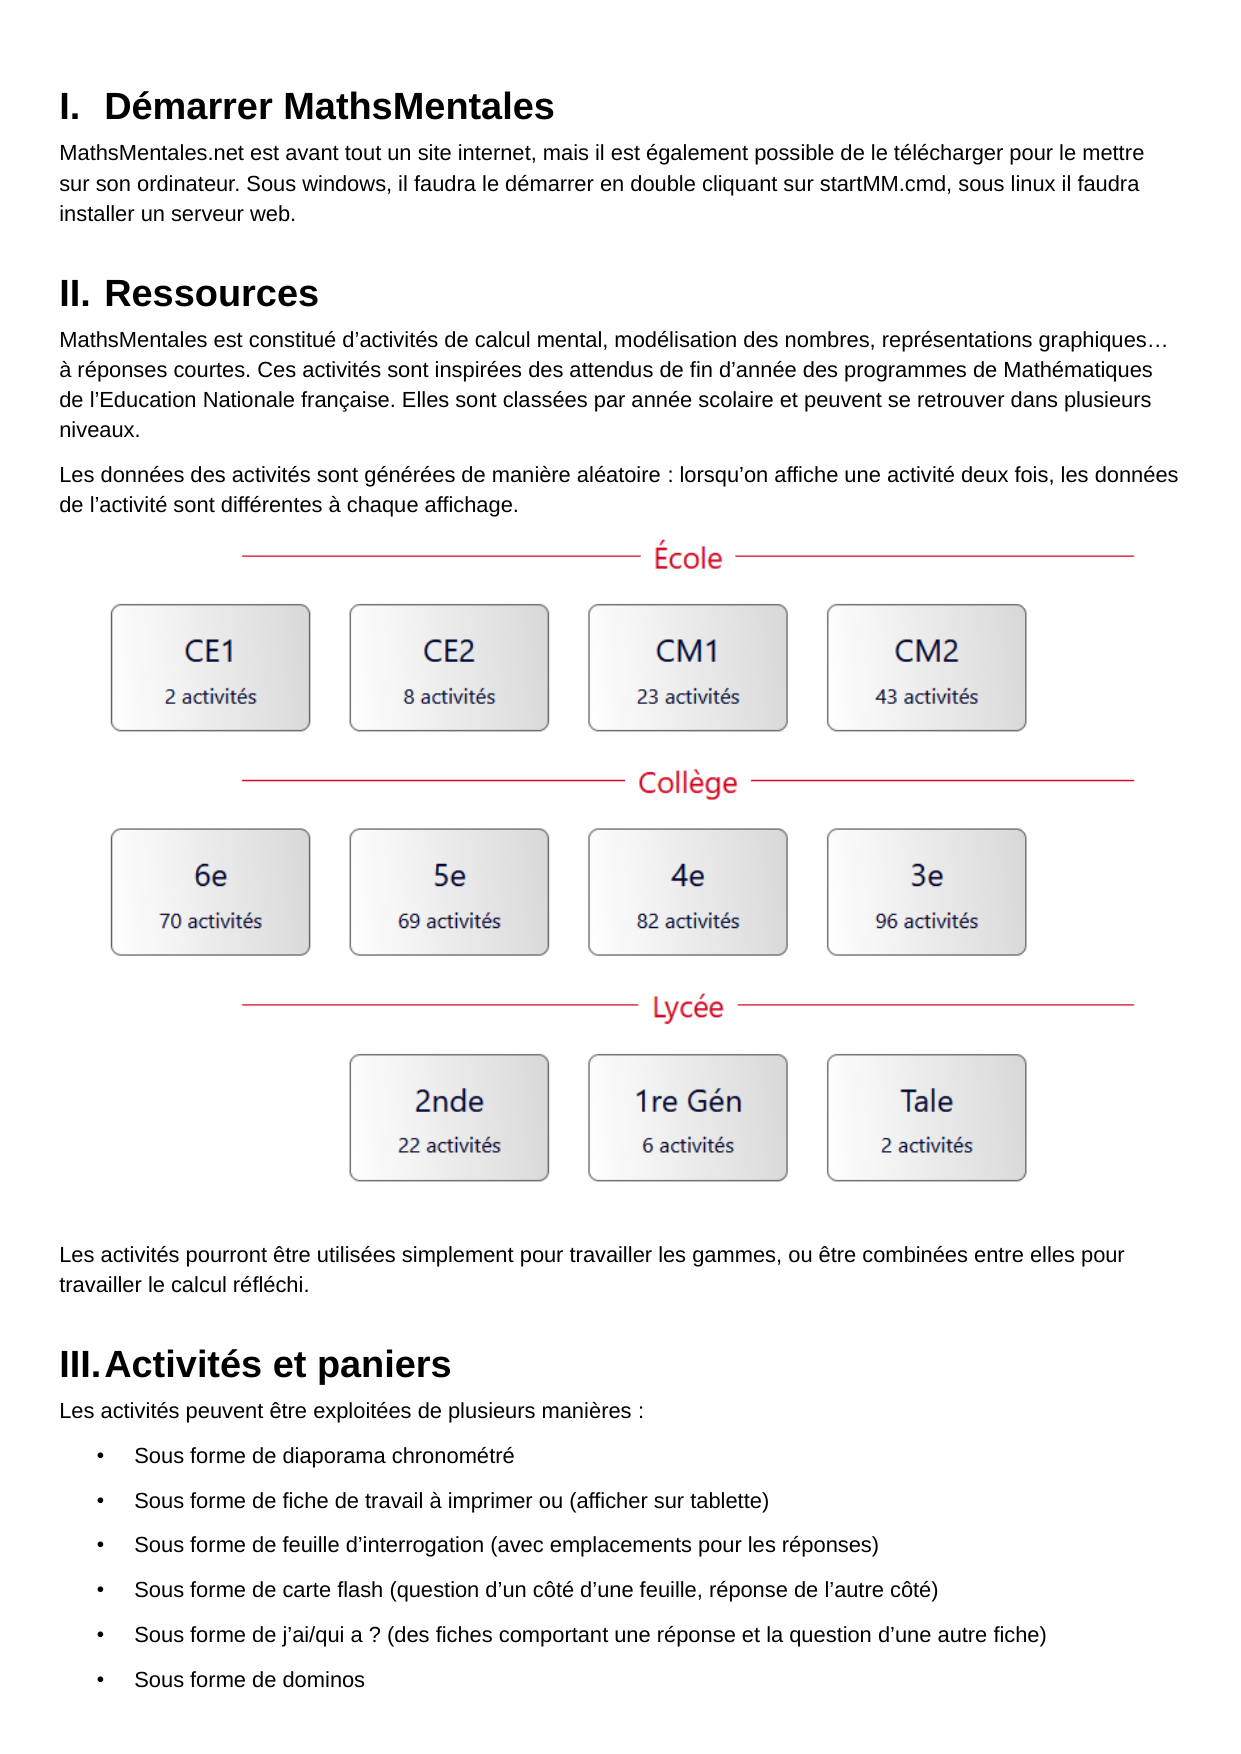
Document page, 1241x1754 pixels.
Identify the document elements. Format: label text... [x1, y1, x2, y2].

text Les activités peuvent être exploitées de plusieurs manières : [59, 1398, 1181, 1423]
picture [94, 537, 1146, 1192]
subtitle Activités et paniers [59, 1342, 1181, 1385]
subtitle Démarrer MathsMentales [59, 84, 1181, 128]
subtitle Ressources [59, 270, 1181, 314]
list Sous forme de diaporama chronométré [97, 1443, 1181, 1468]
list Sous forme de carte flash (question d’un côté d’une feuille, réponse de l’autre côté) [97, 1577, 1181, 1602]
text Les données des activités sont générées de manière aléatoire : lorsqu’on affiche une activité deux fois, les données de l’activité sont différentes à chaque affichage. [59, 462, 1181, 517]
text MathsMentales.net est avant tout un site internet, mais il est également possible de le télécharger pour le mettre sur son ordinateur. Sous windows, il faudra le démarrer en double cliquant sur startMM.cmd, sous linux il faudra installer un serveur web. [59, 140, 1181, 226]
list Sous forme de feuille d’interrogation (avec emplacements pour les réponses) [97, 1532, 1181, 1557]
list Sous forme de j’ai/qui a ? (des fiches comportant une réponse et la question d’une autre fiche) [97, 1622, 1181, 1647]
list Sous forme de fiche de travail à imprimer ou (afficher sur tablette) [97, 1487, 1181, 1513]
list Sous forme de dominos [97, 1667, 1181, 1692]
text MathsMentales est constitué d’activités de calcul mental, modélisation des nombres, représentations graphiques… à réponses courtes. Ces activités sont inspirées des attendus de fin d’année des programmes de Mathématiques de l’Education Nationale française. Elles sont classées par année scolaire et peuvent se retrouver dans plusieurs niveaux. [59, 327, 1181, 442]
text Les activités pourront être utilisées simplement pour travailler les gammes, ou être combinées entre elles pour travailler le calcul réfléchi. [59, 1242, 1181, 1297]
